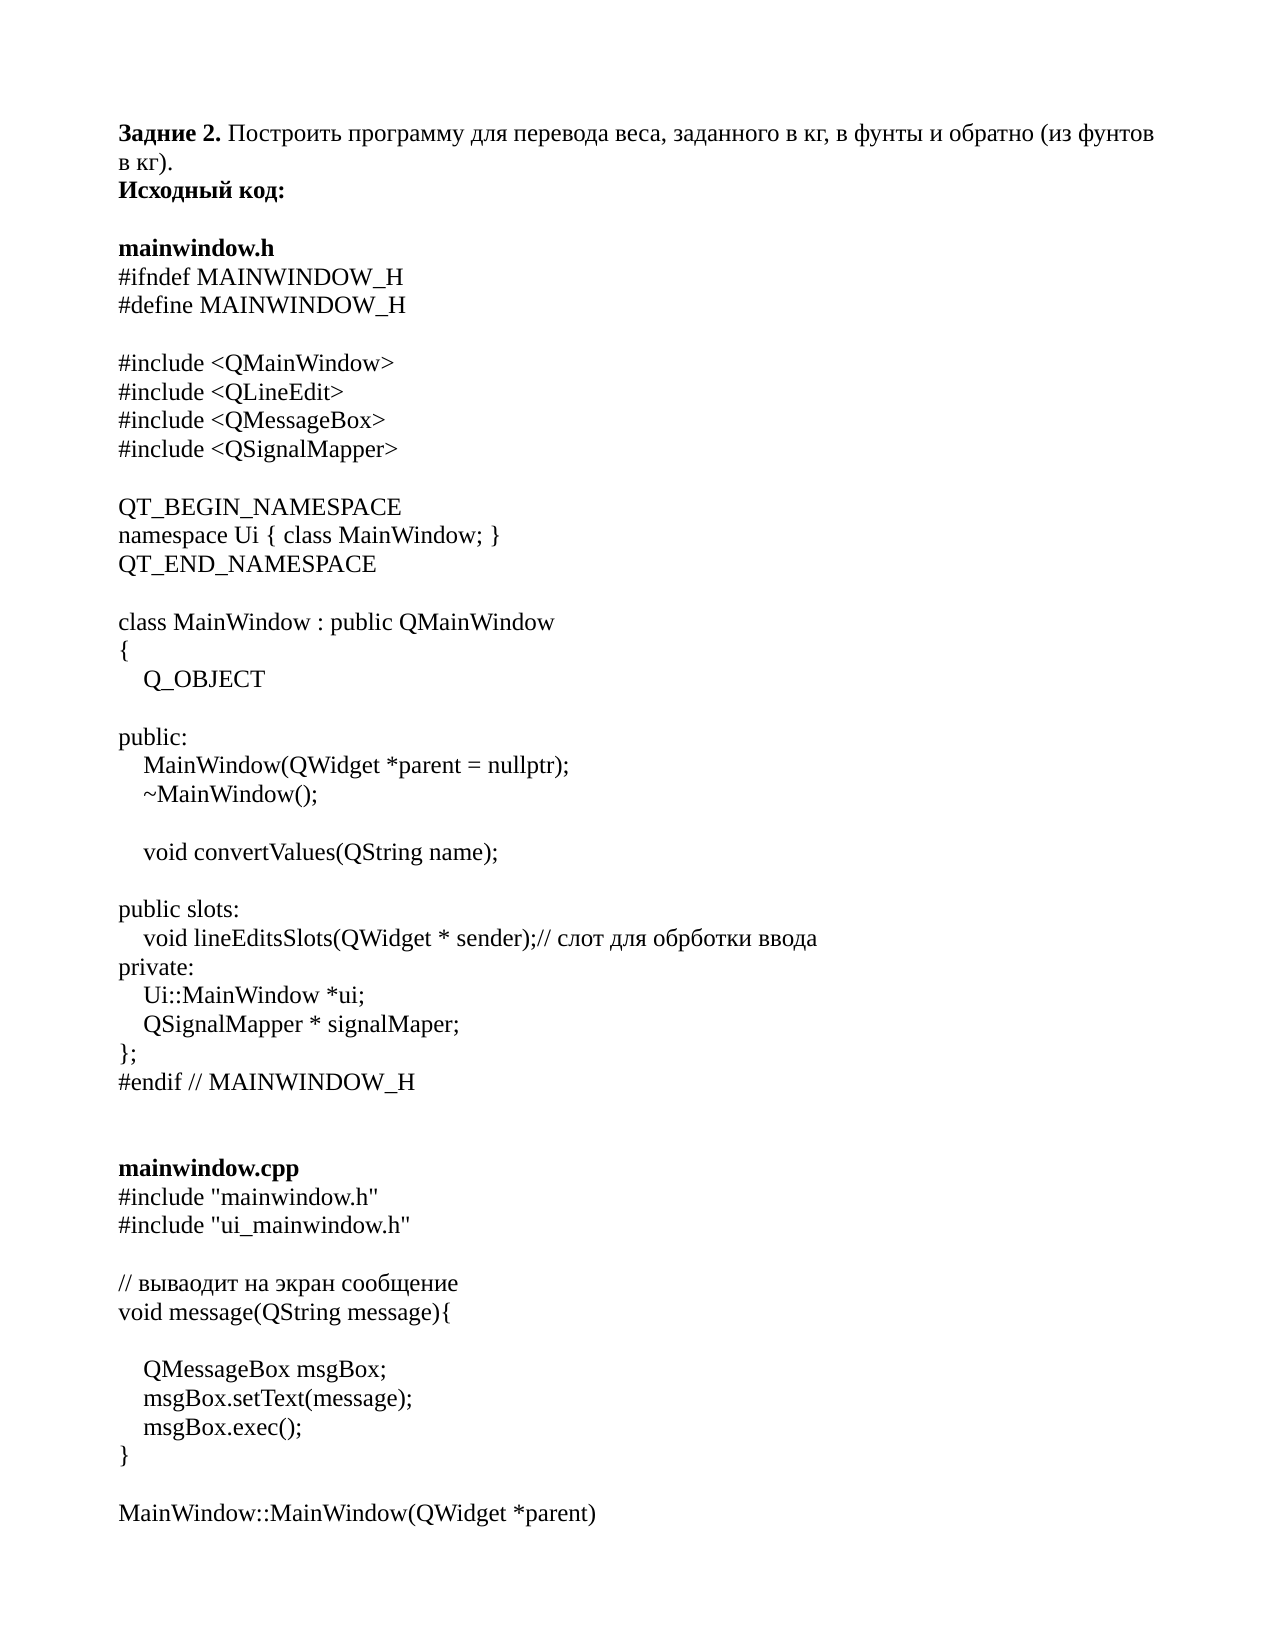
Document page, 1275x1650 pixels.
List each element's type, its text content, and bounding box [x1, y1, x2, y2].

text MainWindow(QWidget *parent = nullptr); [118, 751, 1157, 779]
text MainWindow::MainWindow(QWidget *parent) [118, 1498, 1157, 1527]
text class MainWindow : public QMainWindow [118, 607, 1157, 636]
text #ifndef MAINWINDOW_H [118, 262, 1157, 291]
text private: [118, 952, 1157, 981]
text QT_END_NAMESPACE [118, 549, 1157, 578]
text void lineEditsSlots(QWidget * sender);// слот для обрботки ввода [118, 923, 1157, 952]
text public slots: [118, 894, 1157, 923]
text #define MAINWINDOW_H [118, 291, 1157, 319]
text #include <QMainWindow> [118, 348, 1157, 377]
text #include "ui_mainwindow.h" [118, 1211, 1157, 1239]
text void message(QString message){ [118, 1297, 1157, 1326]
text QT_BEGIN_NAMESPACE [118, 492, 1157, 521]
text #include "mainwindow.h" [118, 1182, 1157, 1211]
text { [118, 636, 1157, 664]
text Задние 2. Построить программу для перевода веса, заданного в кг, в фунты и обратно (из фунтов в кг). [118, 118, 1157, 176]
text Исходный код: [118, 176, 1157, 204]
text #include <QLineEdit> [118, 377, 1157, 406]
text msgBox.exec(); [118, 1412, 1157, 1441]
text // вываодит на экран сообщение [118, 1268, 1157, 1297]
text public: [118, 722, 1157, 751]
text } [118, 1441, 1157, 1469]
text }; [118, 1038, 1157, 1067]
text msgBox.setText(message); [118, 1383, 1157, 1412]
text #include <QMessageBox> [118, 406, 1157, 434]
text #endif // MAINWINDOW_H [118, 1067, 1157, 1096]
text Ui::MainWindow *ui; [118, 981, 1157, 1009]
text mainwindow.cpp [118, 1153, 1157, 1182]
text #include <QSignalMapper> [118, 434, 1157, 463]
text QMessageBox msgBox; [118, 1354, 1157, 1383]
text namespace Ui { class MainWindow; } [118, 521, 1157, 549]
text QSignalMapper * signalMaper; [118, 1009, 1157, 1038]
text mainwindow.h [118, 233, 1157, 262]
text void convertValues(QString name); [118, 837, 1157, 866]
text Q_OBJECT [118, 664, 1157, 693]
text ~MainWindow(); [118, 779, 1157, 808]
